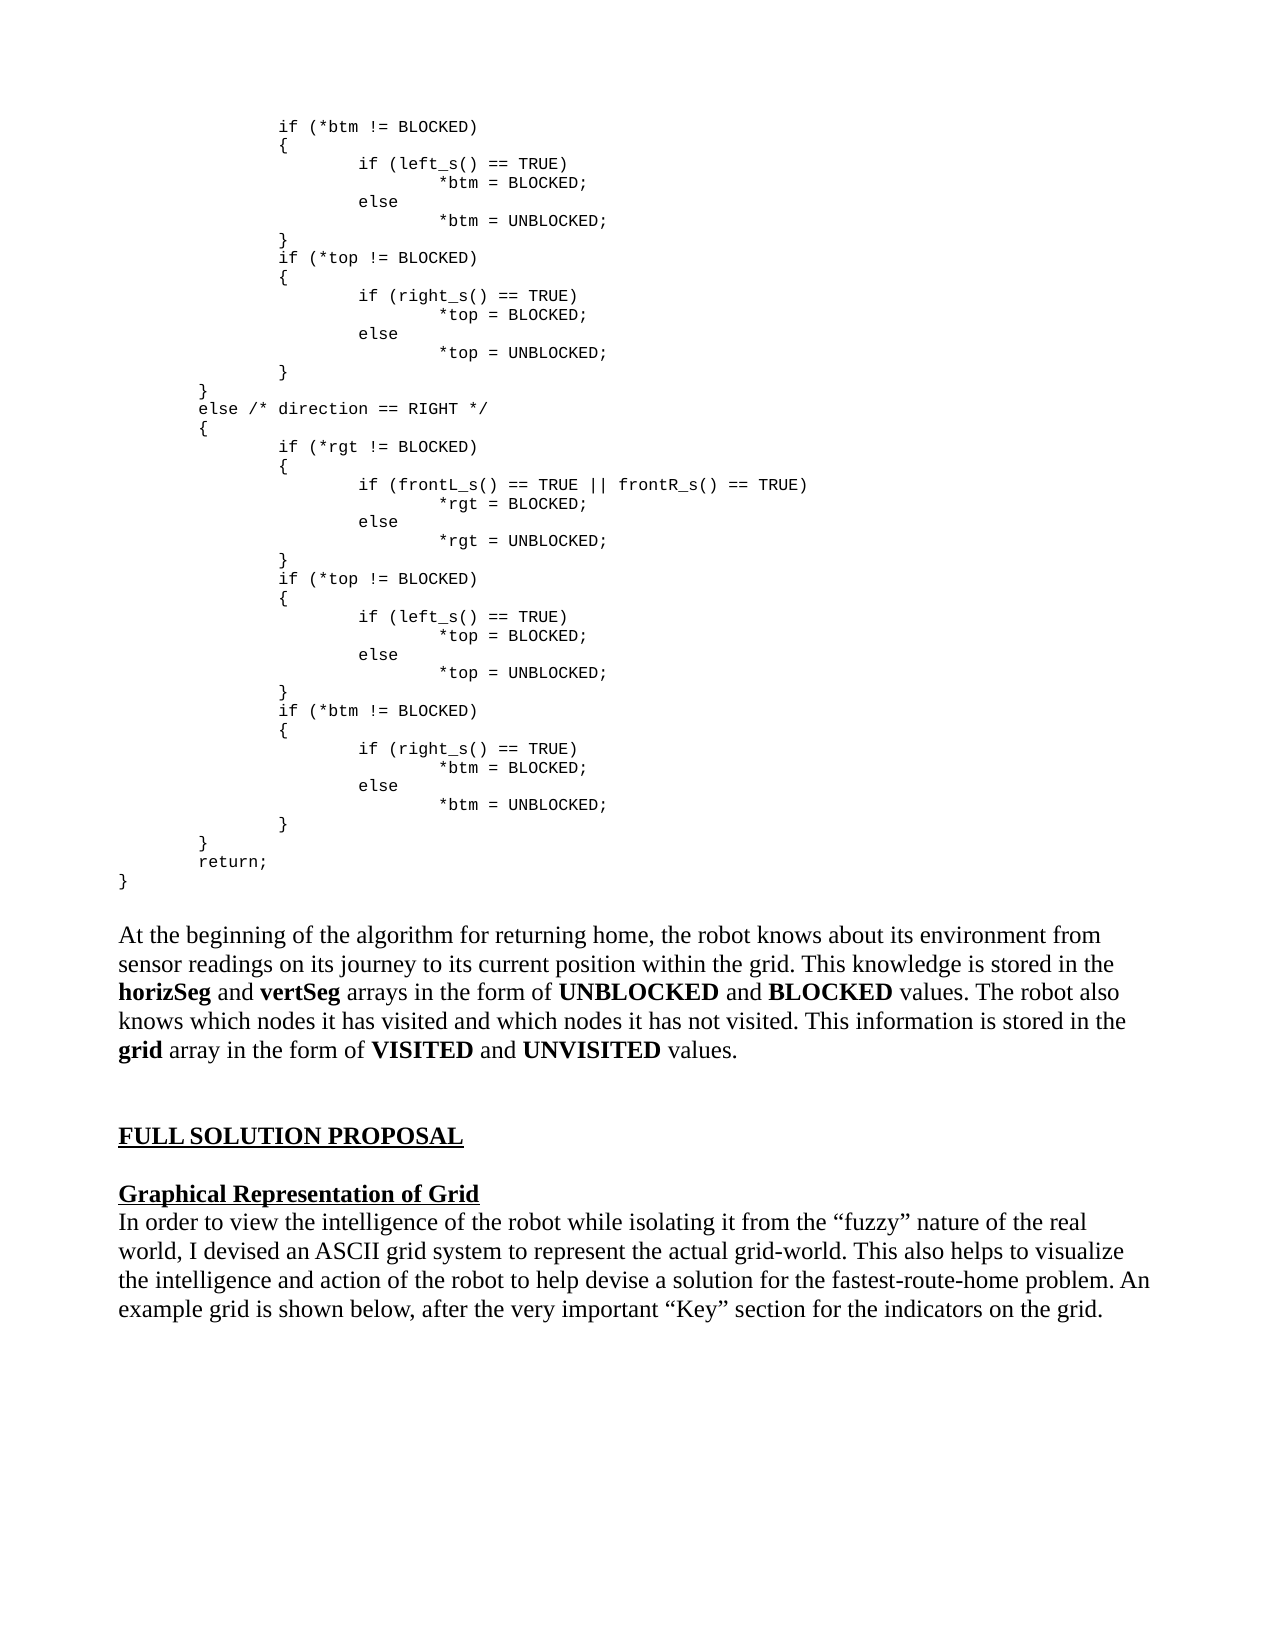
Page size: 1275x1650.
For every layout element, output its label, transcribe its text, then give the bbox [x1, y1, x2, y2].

text { [118, 589, 1157, 608]
text } [118, 382, 1157, 401]
text else [118, 646, 1157, 665]
text if (*top != BLOCKED) [118, 250, 1157, 269]
text } [118, 816, 1157, 834]
text Graphical Representation of Grid [118, 1179, 1157, 1207]
text FULL SOLUTION PROPOSAL [118, 1121, 1157, 1150]
text { [118, 721, 1157, 740]
text *btm = BLOCKED; [118, 759, 1157, 778]
text else [118, 778, 1157, 797]
text the intelligence and action of the robot to help devise a solution for the fastest-route-home problem. An [118, 1265, 1157, 1294]
text else [118, 326, 1157, 344]
text if (right_s() == TRUE) [118, 740, 1157, 759]
text sensor readings on its journey to its current position within the grid. This knowledge is stored in the [118, 949, 1157, 977]
text *top = BLOCKED; [118, 307, 1157, 326]
text { [118, 420, 1157, 439]
text } [118, 231, 1157, 250]
text } [118, 363, 1157, 382]
text else [118, 514, 1157, 533]
text *top = UNBLOCKED; [118, 665, 1157, 684]
text *btm = UNBLOCKED; [118, 212, 1157, 231]
text knows which nodes it has visited and which nodes it has not visited. This information is stored in the [118, 1006, 1157, 1035]
text return; [118, 853, 1157, 872]
text if (*rgt != BLOCKED) [118, 439, 1157, 457]
text world, I devised an ASCII grid system to represent the actual grid-world. This also helps to visualize [118, 1236, 1157, 1265]
text } [118, 684, 1157, 703]
text *top = UNBLOCKED; [118, 344, 1157, 363]
text *rgt = BLOCKED; [118, 495, 1157, 514]
text { [118, 269, 1157, 288]
text *rgt = UNBLOCKED; [118, 533, 1157, 552]
text *btm = BLOCKED; [118, 175, 1157, 193]
text At the beginning of the algorithm for returning home, the robot knows about its environment from [118, 920, 1157, 949]
text grid array in the form of VISITED and UNVISITED values. [118, 1035, 1157, 1064]
text if (left_s() == TRUE) [118, 608, 1157, 627]
text } [118, 872, 1157, 891]
text horizSeg and vertSeg arrays in the form of UNBLOCKED and BLOCKED values. The robot also [118, 977, 1157, 1006]
text if (*btm != BLOCKED) [118, 703, 1157, 721]
text } [118, 834, 1157, 853]
text if (*btm != BLOCKED) [118, 118, 1157, 137]
text example grid is shown below, after the very important “Key” section for the indicators on the grid. [118, 1294, 1157, 1322]
text else /* direction == RIGHT */ [118, 401, 1157, 420]
text if (*top != BLOCKED) [118, 571, 1157, 589]
text In order to view the intelligence of the robot while isolating it from the “fuzzy” nature of the real [118, 1207, 1157, 1236]
text { [118, 137, 1157, 156]
text if (frontL_s() == TRUE || frontR_s() == TRUE) [118, 476, 1157, 495]
text *top = BLOCKED; [118, 627, 1157, 646]
text { [118, 457, 1157, 476]
text if (left_s() == TRUE) [118, 156, 1157, 175]
text else [118, 193, 1157, 212]
text if (right_s() == TRUE) [118, 288, 1157, 307]
text *btm = UNBLOCKED; [118, 797, 1157, 816]
text } [118, 552, 1157, 571]
